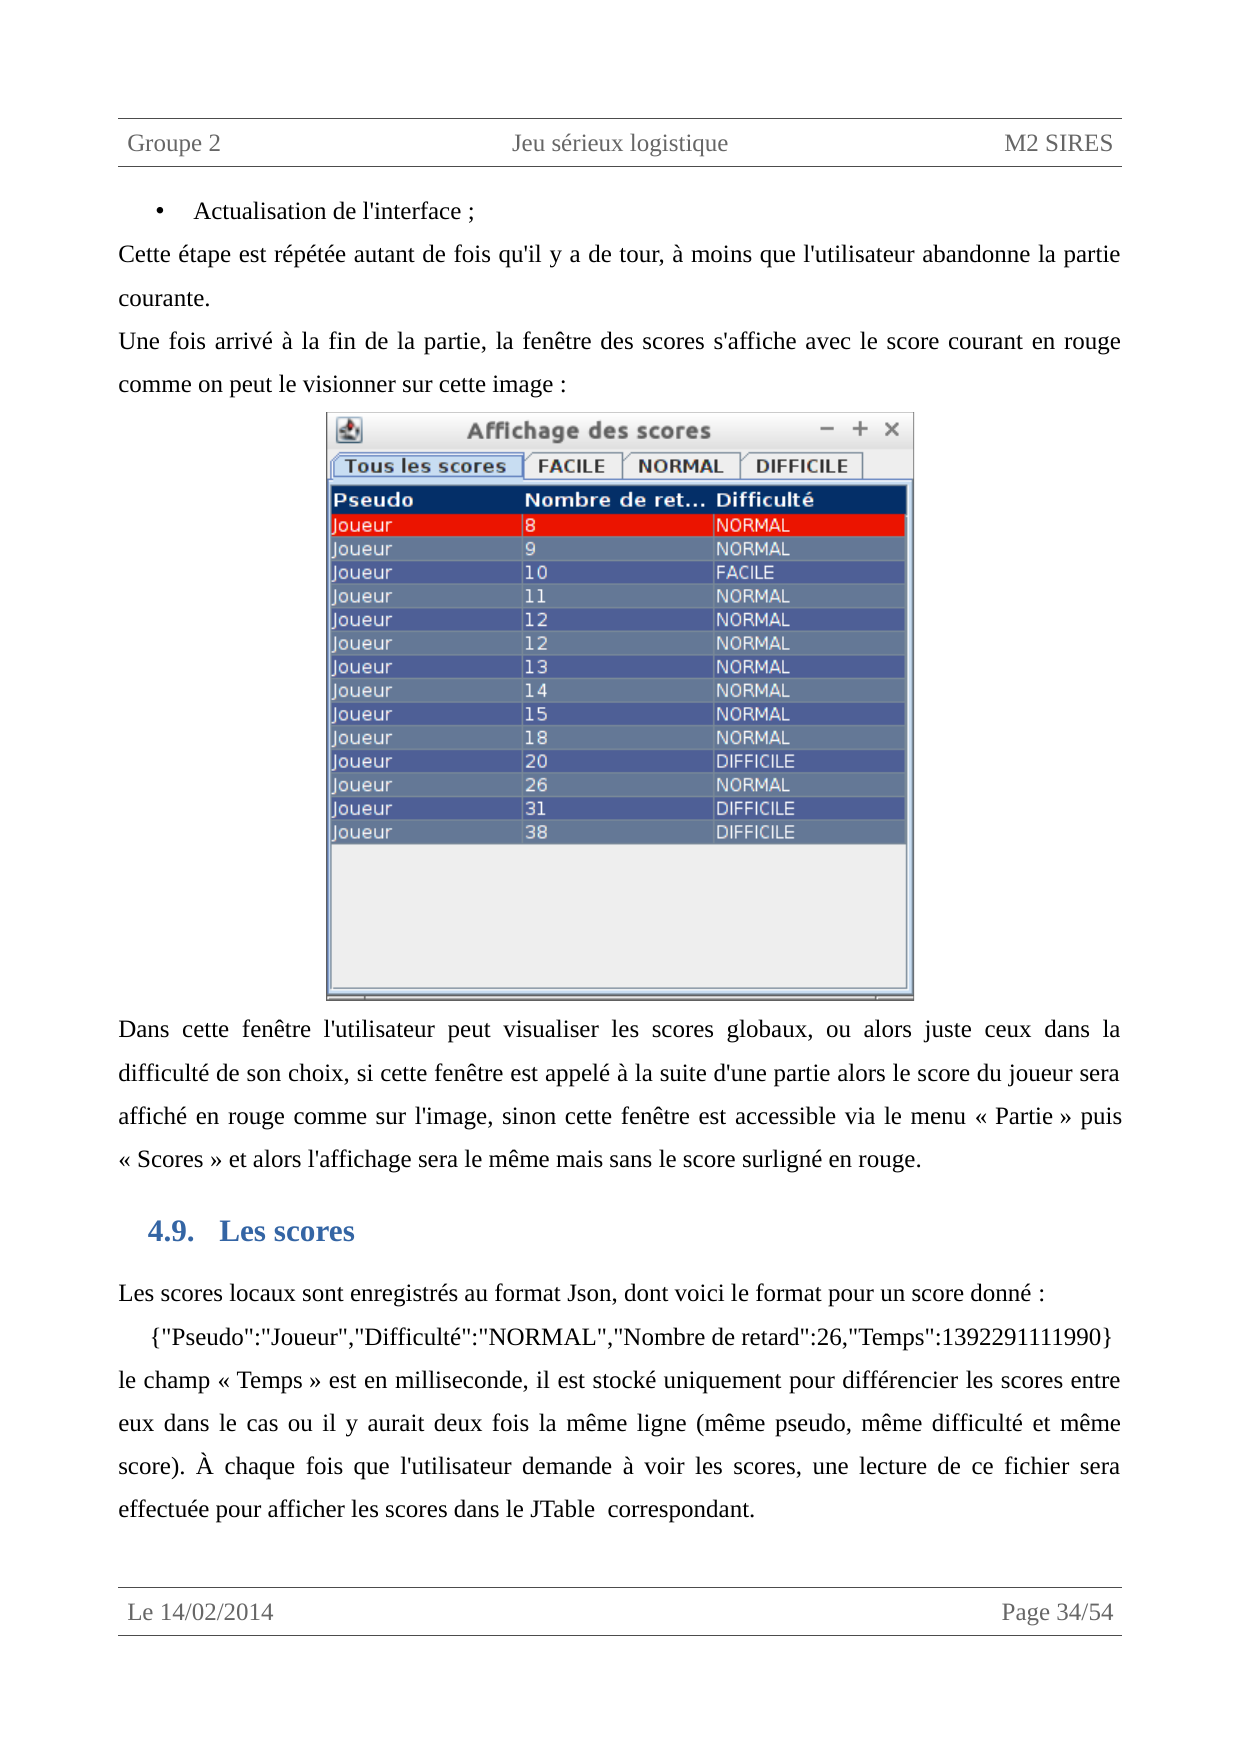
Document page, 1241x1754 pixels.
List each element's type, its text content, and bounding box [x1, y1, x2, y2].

subtitle Les scores [145, 1212, 1122, 1248]
list Actualisation de l'interface ; [156, 196, 1122, 225]
text Cette étape est répétée autant de fois qu'il y a de tour, à moins que l'utilisateur abandonne la partie courante. [118, 239, 1122, 311]
picture [326, 412, 915, 1001]
text le champ « Temps » est en milliseconde, il est stocké uniquement pour différencier les scores entre eux dans le cas ou il y aurait deux fois la même ligne (même pseudo, même difficulté et même score). À chaque fois que l'utilisateur demande à voir les scores, une lecture de ce fichier sera effectuée pour afficher les scores dans le JTable correspondant. [118, 1365, 1122, 1523]
text Dans cette fenêtre l'utilisateur peut visualiser les scores globaux, ou alors juste ceux dans la difficulté de son choix, si cette fenêtre est appelé à la suite d'une partie alors le score du joueur sera affiché en rouge comme sur l'image, sinon cette fenêtre est accessible via le menu « Partie » puis « Scores » et alors l'affichage sera le même mais sans le score surligné en rouge. [118, 412, 1122, 1173]
text {"Pseudo":"Joueur","Difficulté":"NORMAL","Nombre de retard":26,"Temps":1392291111990} [118, 1322, 1122, 1350]
text Les scores locaux sont enregistrés au format Json, dont voici le format pour un score donné : [118, 1278, 1122, 1307]
text Une fois arrivé à la fin de la partie, la fenêtre des scores s'affiche avec le score courant en rouge comme on peut le visionner sur cette image : [118, 326, 1122, 398]
